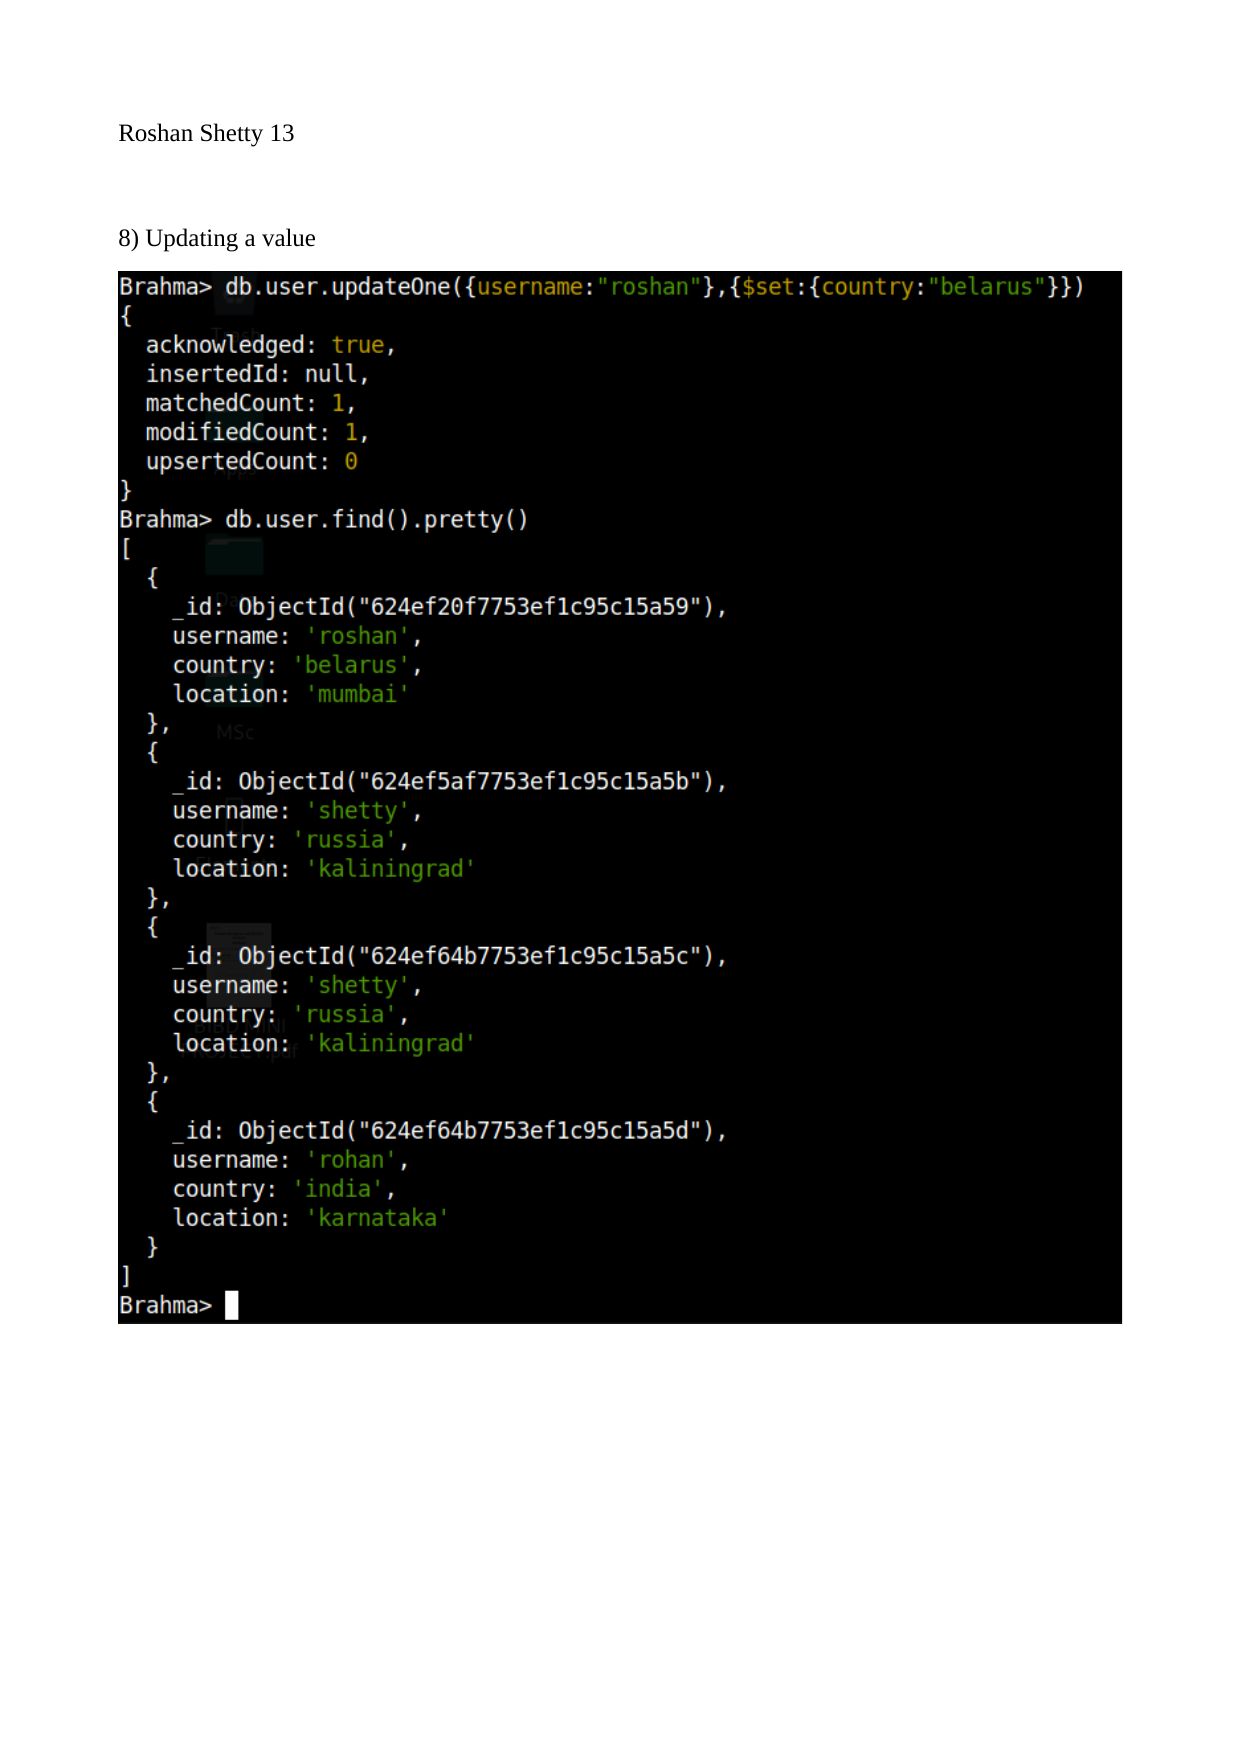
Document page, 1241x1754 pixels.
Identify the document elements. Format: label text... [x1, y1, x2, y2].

text 8) Updating a value [118, 223, 1122, 252]
picture [118, 271, 1123, 1324]
